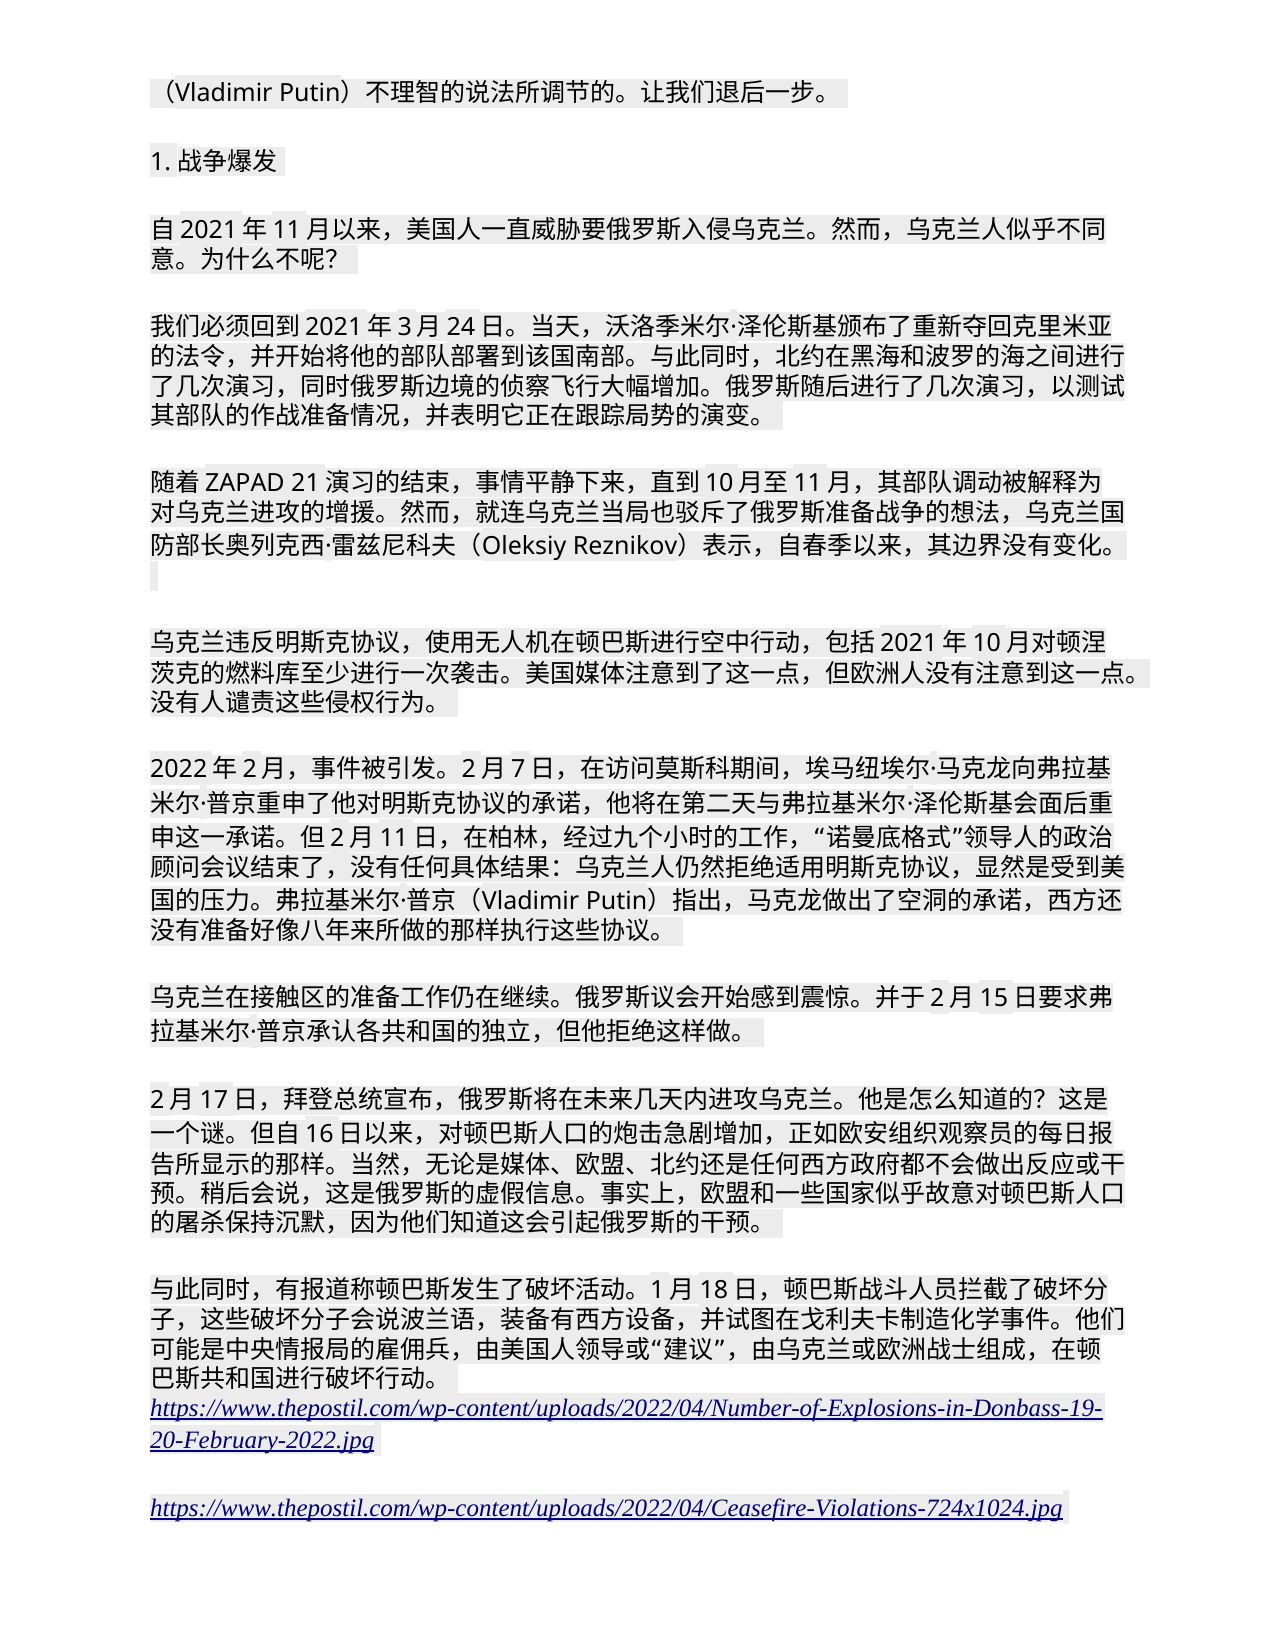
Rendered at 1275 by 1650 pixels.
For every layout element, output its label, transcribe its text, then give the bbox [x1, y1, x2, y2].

text https://www.thepostil.com/the-military-situation-in-the-ukraine/ 乌克兰的军事局势 四月 1， 2022 雅克·鲍德 第一部分：战争之路 多年来，从马里到阿富汗，我一直为和平而努力，并为此冒着生命危险。因此，这不是一个为战争辩护的问题，而是一个理解是什么导致我们走向战争的问题。我注意到，那些轮流在电视上的“专家”根据可疑的信息分析情况，这些信息通常是作为事实建立的假设-然后我们不再设法理解正在发生的事情。这就是恐慌的产生方式。 问题不在于知道谁在这场冲突中是对的，而在于质疑我们的领导人做出决定的方式。 让我们试着来看看冲突的根源。它始于那些在过去八年中一直在谈论顿巴斯的“分离主义者”或“独立主义者”的人。事实并非如此。顿涅茨克和卢甘斯克两个自称共和国于2014年5月举行的公投，并不像一些肆无忌惮的记者所声称的那样是“独立”公投（независимость），而是“自决”或“自治”（самостоятельность）的公投。“亲俄”这个限定词表明俄罗斯是冲突的一方，但事实并非如此，“讲俄语的人”这个词会更诚实。此外，这些公投是在违背弗拉基米尔·普京的建议的情况下进行的。 事实上，这些共和国并不寻求脱离乌克兰，而是寻求自治地位，保证他们使用俄语作为官方语言。新政府因推翻亚努科维奇总统而做出的第一项立法行动是2014年2月23日废除了2012年基瓦洛夫-科列斯尼琴科法，该法将俄语作为官方语言。这有点像政变分子决定法语和意大利语不再是瑞士的官方语言。 这一决定在讲俄语的人口中引起了一场风暴。结果是从2014年2月开始对俄语地区（敖德萨，第聂伯罗彼得罗夫斯克，哈尔科夫，卢甘斯克和顿涅茨克）进行了激烈的镇压，并导致局势军事化和一些大屠杀（最着名的敖德萨和马里奥波尔）。2014年夏末，只剩下自称的顿涅茨克共和国和卢甘斯克共和国。 在这个阶段，乌克兰总参谋部过于僵化，并且全神贯注于对作战艺术的教条主义态度，在没有设法获胜的情况下制服了敌人。对2014-2016年顿巴斯战斗过程的检查表明，乌克兰总参谋部系统地和机械地应用了相同的操作计划。然而，自治主义者发动的战争与我们在萨赫勒地区观察到的非常相似：使用轻型手段进行的高度机动性行动。通过更灵活和更少的教条主义方法，叛乱分子能够利用乌克兰军队的惯性反复“困住”他们。 2014年，当我在北约时，我负责打击小武器扩散的斗争，我们试图发现俄罗斯向叛乱分子运送的武器，看看莫斯科是否参与其中。我们当时收到的信息几乎完全来自波兰情报部门，与来自欧安组织的信息“不符”——尽管有相当粗略的指控，但没有从俄罗斯运送武器和军事装备。 由于讲俄语的乌克兰部队叛逃到叛军方面，叛乱分子武装起来。随着乌克兰的失败继续，坦克，大炮和防空营扩大了自治主义者的队伍。这就是促使乌克兰人致力于明斯克协议的原因。 但就在签署明斯克1号协议后，乌克兰总统彼得罗·波罗申科（Petro Poroshenko）对顿巴斯发动了大规模的反恐行动（ATO/Антитерористична операція）。在北约军官的建议不足的情况下，乌克兰人在捷巴尔采沃遭受了惨败，迫使他们参与明斯克2协议。 这里必须回顾一下，明斯克1号（2014年9月）和明斯克2号（2015年2月）协议没有规定共和国的分离或独立，而是规定它们在乌克兰框架内的自治。那些读过这些协定的人（实际上已经读过这些协定的人非常、非常、非常少）会注意到，所有信件中都写着，各共和国的地位将由基辅与各共和国代表谈判，以便内部解决乌克兰问题。 这就是为什么自2014年以来，俄罗斯一直系统地要求实施这些条约，同时拒绝成为谈判的一方，因为这是乌克兰的内部事务。另一方面，以法国为首的西方系统地试图用“诺曼底模式”取代明斯克协议，让俄罗斯人和乌克兰人面对面。但是，让我们记住，在2022年2月23日至24日之前，顿巴斯从未有过任何俄罗斯军队。此外，欧安组织观察员从未观察到俄罗斯部队在顿巴斯行动的丝毫痕迹。例如，《华盛顿邮报》2021年12月3日发布的美国情报地图没有显示顿巴斯的俄罗斯军队。 2015年10月，乌克兰安全局局长瓦西里·赫里察克（Vasyl Hrytsak）承认，在顿巴斯只观察到56名俄罗斯战士。这与1990年代周末去波斯尼亚战斗的瑞士人或今天去乌克兰战斗的法国人完全相当。 乌克兰军队当时处于可悲的状态。2018年10月，经过四年的战争，乌克兰首席军事检察官阿纳托利·马蒂奥斯（Anatoly Matios）表示，乌克兰在顿巴斯失去了2，700名男子：891人死于疾病，318人死于交通事故，177人死于其他事故，175人死于中毒（酒精，毒品），172人死于粗心大意地处理武器，101人死于违反安全规定，228人死于谋杀，615人死于自杀。 事实上，军队因干部腐败而受到破坏，不再得到民众的支持。根据英国内政部的一份报告，在2014年3月/4月召回预备役人员时，70%的人没有参加第一次会议，80%的人没有参加第二次会议，90%的人参加了第三次会议，95%的人参加了第四次会议。在2017年10月/11月，70%的应征入伍者没有参加“2017年秋季”召回活动。这还不包括自杀和逃兵（通常归咎于自治主义者），这些事件在ATO地区高达30%的劳动力中。年轻的乌克兰人拒绝去顿巴斯战斗，而是更喜欢移民，这也至少部分解释了该国的人口赤字。 乌克兰国防部随后转向北约，以帮助其武装部队更具“吸引力”。我已经在联合国框架内开展了类似的项目，北约要求我参加一项恢复乌克兰武装部队形象的计划。但这是一个长期的过程，乌克兰人希望迅速采取行动。 因此，为了弥补士兵的不足，乌克兰政府诉诸准军事民兵。他们基本上由外国雇佣军组成，通常是极右翼武装分子。据路透社报道，到2020年，他们占乌克兰军队的40%左右，人数约为102，000人。他们由美国、英国、加拿大和法国武装、资助和训练。有超过19个国籍 - 包括瑞士人。 因此，西方国家显然建立并支持乌克兰极右翼民兵。2021年10月，《耶路撒冷邮报》通过谴责Centuria项目敲响了警钟。自2014年以来，这些民兵在西方的支持下一直在顿巴斯活动。即使人们可以争论“纳粹”这个词，事实仍然是这些民兵是暴力的，传达了一种令人作呕的意识形态，并且是恶毒的反犹太主义者。他们的反犹太主义与其说是政治，不如说是文化上的，这就是为什么“纳粹”这个词并不合适。他们对犹太人的仇恨源于1920年代和1930年代乌克兰的大饥荒，这是由于斯大林没收庄稼以资助红军的现代化。这场种族灭绝——在乌克兰被称为大饥荒——是由内务人民委员部（克格勃的前身）犯下的，其上层领导层主要由犹太人组成。这就是为什么今天，正如《耶路撒冷邮报》所指出的那样，乌克兰极端分子要求以色列为共产主义罪行道歉。这与弗拉基米尔·普京（Vladimir Putin）的“改写历史”相去甚远。 这些民兵起源于2014年推动欧洲独立广场革命的极右翼团体，由狂热和残暴的个人组成。其中最着名的是亚速军团，其标志让人想起党卫军第2帝国装甲师，该师因1943年在法国进行1944年格拉内河畔奥拉杜尔大屠杀之前，在乌克兰受到尊敬。 亚速军团的着名人物之一是对手罗曼·普罗塔舍维奇（Roman Protassevitch），他在瑞安航空（RyanAir）航班FR4978事件后于2021年被白俄罗斯当局逮捕。2021年5月23日，一架米格-29故意劫持一架客机——据说是在普京的批准下——被提及为逮捕普罗塔塞维奇的一个原因，尽管当时获得的信息根本没有证实这种情况。 但是，有必要表明卢卡申科总统是暴徒，普罗塔舍维奇是热爱民主的“记者”。然而，一家美国非政府组织在2020年进行的一项相当具有启发性的调查强调了普罗塔舍维奇的极右翼激进活动。西方的阴谋运动随之开始，肆无忌惮的媒体对他的传记进行了“粉饰”。最后，在2022年1月，国际民航组织的报告发布，并显示尽管存在一些程序错误，但白俄罗斯的行为符合现行规则，米格-29在瑞安航空飞行员决定降落在明斯克后15分钟起飞。所以没有白俄罗斯的阴谋，更没有普京。啊！。。。另一个细节是：普罗塔舍维奇被白俄罗斯警察残忍地折磨，现在他自由了。那些想与他通信的人，可以去他的Twitter帐户。 将乌克兰准军事部队描述为“纳粹分子”或“新纳粹分子”，被认为是俄罗斯的宣传。也许。但《以色列时报》(Times of Israel)、西蒙·维森塔尔中心(Simon Wiesenthal Center)或西点学院反恐中心(West Point Academy’s Center for Counterterrorism)并不这么认为。但这仍然值得商榷，因为在2014年，《新闻周刊》杂志似乎更多地将他们与......伊斯兰国联系起来。随你选吧! 因此，西方支持并继续武装民兵，这些民兵自2014年以来一直对平民犯下许多罪行：强奸，酷刑和大屠杀。但是，尽管瑞士政府非常迅速地对俄罗斯实施制裁，但它没有对乌克兰采取任何措施，乌克兰自2014年以来一直在屠杀自己的人口。事實上，那些在乌克兰捍卫人权的人长期以来一直谴责这些团体的行为，但却沒有得到我們政府的支持。因为，实际上，我们不是在试图帮助乌克兰，而是在与俄罗斯作战。 这些准军事部队并入国民警卫队，根本没有像一些人声称的那样伴随着“去纳粹化”。在众多例子中，亚速军团的徽章很有启发性： https://www.thepostil.com/wp-content/uploads/2022/04/Ukraine-Neo-Nazis-1024x478.jpg 在2022年，非常具有示意性地，与俄罗斯攻势作斗争的乌克兰武装部队被组织为： 陆军，隶属于国防部。它被组织成3个军团，由机动编队（坦克，重型火炮，导弹等）组成。 国民警卫队，依靠内政部，分为5个领土司令部。 因此，国民警卫队是一支领土防御部队，不属于乌克兰军队。它包括准军事民兵，称为“志愿营”（добровольчі батальйоні），也被称为“报复营”，由步兵组成。他们主要接受城市作战训练，现在保卫哈尔科夫，马里乌波尔，敖德萨，基辅等城市。 第二部分：战争 作为瑞士战略情报部门的华沙条约组织部队前负责人，我悲伤地——但并不感到惊讶——地注意到，我们的军种不再能够理解乌克兰的军事局势。那些自称“专家”的人在我们的屏幕上游行，不知疲倦地传达相同的信息，这些信息是由俄罗斯和弗拉基米尔·普京（Vladimir Putin）不理智的说法所调节的。让我们退后一步。 1. 战争爆发 自2021年11月以来，美国人一直威胁要俄罗斯入侵乌克兰。然而，乌克兰人似乎不同意。为什么不呢？ 我们必须回到2021年3月24日。当天，沃洛季米尔·泽伦斯基颁布了重新夺回克里米亚的法令，并开始将他的部队部署到该国南部。与此同时，北约在黑海和波罗的海之间进行了几次演习，同时俄罗斯边境的侦察飞行大幅增加。俄罗斯随后进行了几次演习，以测试其部队的作战准备情况，并表明它正在跟踪局势的演变。 随着ZAPAD 21演习的结束，事情平静下来，直到10月至11月，其部队调动被解释为对乌克兰进攻的增援。然而，就连乌克兰当局也驳斥了俄罗斯准备战争的想法，乌克兰国防部长奥列克西·雷兹尼科夫（Oleksiy Reznikov）表示，自春季以来，其边界没有变化。 乌克兰违反明斯克协议，使用无人机在顿巴斯进行空中行动，包括2021年10月对顿涅茨克的燃料库至少进行一次袭击。美国媒体注意到了这一点，但欧洲人没有注意到这一点。没有人谴责这些侵权行为。 2022年2月，事件被引发。2月7日，在访问莫斯科期间，埃马纽埃尔·马克龙向弗拉基米尔·普京重申了他对明斯克协议的承诺，他将在第二天与弗拉基米尔·泽伦斯基会面后重申这一承诺。但2月11日，在柏林，经过九个小时的工作，“诺曼底格式”领导人的政治顾问会议结束了，没有任何具体结果：乌克兰人仍然拒绝适用明斯克协议，显然是受到美国的压力。弗拉基米尔·普京（Vladimir Putin）指出，马克龙做出了空洞的承诺，西方还没有准备好像八年来所做的那样执行这些协议。 乌克兰在接触区的准备工作仍在继续。俄罗斯议会开始感到震惊。并于2月15日要求弗拉基米尔·普京承认各共和国的独立，但他拒绝这样做。 2月17日，拜登总统宣布，俄罗斯将在未来几天内进攻乌克兰。他是怎么知道的？这是一个谜。但自16日以来，对顿巴斯人口的炮击急剧增加，正如欧安组织观察员的每日报告所显示的那样。当然，无论是媒体、欧盟、北约还是任何西方政府都不会做出反应或干预。稍后会说，这是俄罗斯的虚假信息。事实上，欧盟和一些国家似乎故意对顿巴斯人口的屠杀保持沉默，因为他们知道这会引起俄罗斯的干预。 与此同时，有报道称顿巴斯发生了破坏活动。1月18日，顿巴斯战斗人员拦截了破坏分子，这些破坏分子会说波兰语，装备有西方设备，并试图在戈利夫卡制造化学事件。他们可能是中央情报局的雇佣兵，由美国人领导或“建议”，由乌克兰或欧洲战士组成，在顿巴斯共和国进行破坏行动。 https://www.thepostil.com/wp-content/uploads/2022/04/Number-of-Explosions-in-Donbass-19-20-February-2022.jpg https://www.thepostil.com/wp-content/uploads/2022/04/Ceasefire-Violations-724x1024.jpg 事实上，早在2月16日，乔-拜登就知道乌克兰人已经开始炮击顿巴斯的平民，这让弗拉基米尔-普京面临一个艰难的选择：是在军事上帮助顿巴斯，制造一个国际问题，还是袖手旁观，看着顿巴斯讲俄语的人民被压垮。 如果他决定干预，普京可以援引“保护责任”（R2P）的国际义务。但他知道，无论其性质或规模如何，干预都将引发一场制裁风暴。因此，无论俄罗斯的干预仅限于顿巴斯，还是进一步向西方施加压力，以争取乌克兰的地位，要付出的代价都是一样的。这是他在2月21日的演讲中所解释的。 当天，他同意了杜马的要求，承认了顿巴斯两个共和国的独立，同时与它们签署了友好和援助条约。 乌克兰对顿巴斯居民的炮击仍在继续，2月23日，两个共和国要求俄罗斯提供军事援助。2月24日，弗拉基米尔·普京援引《联合国宪章》第51条规定在防御联盟框架内进行军事互助。 为了使俄罗斯的干预在公众眼中完全非法，我们故意隐瞒了战争实际上始于2月16日的事实。乌克兰军队早在2021年就准备袭击顿巴斯，一些俄罗斯和欧洲情报部门很清楚。法学家将作出判断。 弗拉基米尔·普京（Vladimir Putin）在2月24日的讲话中阐述了其行动的两个目标：“去军事化”和“去纳粹化”乌克兰。因此，这不是接管乌克兰的问题，甚至不是占领乌克兰的问题，甚至不是占领乌克兰的问题。当然不是摧毁它。 从那时起，我们对行动过程的可见性是有限的：俄罗斯人拥有出色的行动安全性（OPSEC），其计划的细节尚不清楚。但很快，行动过程使我们能够了解战略目标是如何在行动层面上转化的。 非军事化： 对乌克兰航空、防空系统和侦察资产的地面破坏; 使指挥和情报结构（C3I）以及领土深处的主要后勤路线失效; 包围了在该国东南部集结的乌克兰军队。 去纳粹化： 摧毁或消灭在敖德萨、哈尔科夫和马里乌波尔等城市以及该领土各种设施中活动的志愿营。 2. 非军事化 俄罗斯的攻势是以一种非常“经典”的方式进行的。最初——就像以色列人在1967年所做的那样——在最初的几个小时里，空军在地面上被摧毁。然后，我们目睹了根据“流水”原则沿着几条轴线同时前进：在抵抗力薄弱的地方前进，并将城市（对部队的要求非常高）留到以后。在北部，切尔诺贝利核电站立即被占领，以防止破坏行为。当然，乌克兰和俄罗斯士兵一起守卫工厂的图像没有显示出来。 俄罗斯试图接管首都基辅以消灭泽伦斯基的想法通常来自西方 - 这就是他们在阿富汗，伊拉克，利比亚所做的，以及他们想在伊斯兰国的帮助下在叙利亚做的事情。但弗拉基米尔·普京从未打算开枪或推翻泽伦斯基。相反，俄罗斯试图通过推动他进行谈判，绕过基辅来保持他的权力。到目前为止，他一直拒绝执行《明斯克协议》。但现在俄罗斯人希望获得乌克兰的中立。 许多西方评论员对俄罗斯人在进行军事行动时继续寻求谈判解决方案感到惊讶。原因在于苏联时代以来的俄罗斯战略眼光。对西方来说，战争始于政治的终结。然而，俄罗斯的做法遵循了克劳塞维茨式的灵感：战争是政治的连续性，即使在战斗中，人们也可以从一个政治流畅地移动到另一个。这允许一个人对对手施加压力并推动他进行谈判。 从作战的角度来看，俄罗斯的攻势就是一个例子：在六天内，俄罗斯人占领了与英国一样大的领土，其前进速度超过了国防军在1940年取得的成就。 乌克兰军队的大部分部署在该国南部，为针对顿巴斯的重大行动做准备。这就是为什么俄罗斯军队能够从三月初开始在斯拉夫扬斯克，克拉马托尔斯克和北顿涅茨克之间的“大锅”中包围它，从东部通过哈尔科夫，从克里米亚通过南部推进另一个。来自顿涅茨克（DPR）和卢甘斯克（LPR）共和国的部队正在通过来自东方的推动来补充俄罗斯军队。 现阶段，俄军正在慢慢收紧绞索，但已不再承受时间压力。他们的非军事化目标几乎已经实现，剩余的乌克兰部队不再拥有作战和战略指挥结构。 我们的“专家”将物流不善归因于“放缓”只是实现其目标的结果。俄罗斯似乎不想占领整个乌克兰领土。事实上，俄罗斯似乎正试图将其推进限制在该国的语言边界。 我们的媒体谈到对平民人口的不分青红皂白的轰炸，特别是在哈尔科夫，但丁的图像循环播放。然而，居住在那里的拉丁美洲人贡萨洛·里拉（Gonzalo Lira）在3月10日和3月11日向我们展示了一座平静的城市。的确，这是一个大城市，我们看不到一切 - 但这似乎表明，我们并不是在屏幕上持续为我们服务的全面战争中。 至于顿巴斯共和国，他们已经“解放”了自己的领土，并在马里乌波尔市作战。 3. 去纳粹化 在哈尔科夫、马里乌波尔和敖德萨等城市，防御由准军事民兵提供。他们知道，“去纳粹化”的目标主要是针对他们的。 对于城市化地区的攻击者来说，平民是一个问题。这就是为什么俄罗斯正在寻求建立人道主义走廊，以清空平民城市，只留下民兵，以便更容易地与他们作战。 相反，这些民兵试图将平民留在城市中，以劝阻俄罗斯军队不要在那里作战。这就是为什么他们不愿意实施这些走廊，并尽一切努力确保俄罗斯的努力不成功 - 他们可以利用平民人口作为“人体盾牌”。显示平民试图离开马里乌波尔并被亚速军团战士殴打的视频当然在这里受到仔细审查。 在Facebook上，亚速集团被认为与伊斯兰国属于同一类别，并受到该平台“对危险个人和组织的政策”的约束。因此，禁止美化它，并且系统地禁止对它有利的“帖子”。但在2月24日，Facebook改变了政策，允许发布有利于民兵的帖子。本着同样的精神，今年3月，在前东方国家授权的纲领呼吁谋杀俄罗斯士兵和领导人。正如我们将看到的，激励我们领导人的价值观到此为止。 我们的媒体宣传民众抵抗的浪漫形象。正是这一形象导致欧洲联盟资助向平民分发武器。这是一种犯罪行为。作为联合国维持和平理论的负责人，我致力于保护平民的问题。我们发现，针对平民的暴力发生在非常具体的背景下。特别是当武器丰富且没有指挥结构时。 这些指挥结构是军队的本质：它们的功能是将武力的使用引向目标。通过像目前这样随意地武装公民，欧盟正在将他们变成战斗人员，从而使他们成为潜在的目标。此外，没有指挥，没有行动目标，分发武器不可避免地导致清算，土匪行为和更致命的行动。战争变成了情感问题。武力变成了暴力。这就是2011年8月11日至13日在塔瓦尔加（利比亚）发生的事情，当时有3万名非洲黑人被法国（非法）用武器空降进行屠杀。顺便说一句，英国皇家战略研究所（RUSI）没有看到这些武器交付的任何附加价值。 此外，向一个处于战争中的国家运送武器，就有可能被视为交战方。俄罗斯于2022年3月13日对尼古拉耶夫空军基地发动袭击，此前俄罗斯警告称，武器运输将被视为敌对目标。 欧盟正在重复第三帝国在柏林战役最后几个小时的灾难性经历。战争必须留给军方，当一方输了，就必须承认。如果要有抵抗，它必须是有领导和有组织的。但我们正在做的恰恰相反—— 我们正在推动公民去战斗，与此同时，Facebook授权呼吁谋杀俄罗斯士兵和领导人。对于激励我们的价值观来说，这么多。 一些情报机构认为，这一不负责任的决定是利用乌克兰人口作为打击弗拉基米尔·普京（Vladimir Putin）的俄罗斯的炮灰的一种方式。这种杀人的决定本应留给乌苏拉·冯·德·莱恩祖父的同事们。与其火上浇油，不如进行谈判，从而为平民人口获得保障。与他人的鲜血作斗争是很容易的。 4. 马里乌波尔的妇产医院 重要的是要事先了解，保卫马里奥波尔的不是乌克兰军队，而是由外国雇佣兵组成的亚速民兵。 在2022年3月7日的情况摘要中，俄罗斯驻纽约联合国特派团表示，“居民报告说，乌克兰武装部队驱逐了马里乌波尔市1号分娩医院的工作人员，并在该设施内设立了一个射击哨所。 3月8日，俄罗斯独立媒体 Lenta.ru 刊登了马里奥乌波尔平民的证词，他们告诉妇产医院被亚速军团的民兵接管，他们用武器威胁平民居住者，赶走了他们。他们证实了俄罗斯大使几个小时前的声明。 马里乌波尔的医院占据主导地位，非常适合安装反坦克武器和进行观察。3月9日，俄罗斯军队袭击了该建筑物。据美国有线电视新闻网（CNN）报道，有17人受伤，但图像没有显示建筑物内有任何伤亡，也没有证据表明这些受害者与此次袭击有关。有关于儿童的谈论，但实际上，什么都没有。这可能是真的，但也可能不是真的。这并不妨碍欧盟领导人将此视为战争罪。这使得泽伦斯基能够呼吁在乌克兰上空设立禁飞区。 实际上，我们并不确切知道发生了什么。但事件的顺序往往证实，俄罗斯军队袭击了亚速军团的一个阵地，而产科病房当时没有平民。 问题在于，国际社会鼓励保卫城市的准军事民兵不尊重战争习俗。乌克兰人似乎重演了1990年科威特城妇产医院的情景，该医院完全由希尔和诺尔顿公司以1070万美元的价格上演，以说服联合国安理会干预伊拉克的沙漠盾牌/风暴行动。 八年来，西方政界人士接受了顿巴斯的平民袭击，但没有对乌克兰政府采取任何制裁措施。我们早已进入一种局面:西方政客们同意牺牲国际法来达到削弱俄罗斯的目标。 第三部分：结论 作为一名前情报专业人员，令我印象深刻的第一件事是，过去一年中，西方情报部门完全没有代表这种情况。在瑞士，这些服务因没有提供正确的情况而受到批评。事实上，似乎在整个西方世界，情报部门都被政客们压得喘不过气来。问题在于，是政客们在做决定——如果决策者不听，世界上最好的情报机构是无用的。这就是这场危机期间发生的事情。 话虽如此，虽然一些情报部门对局势有非常准确和理性的了解，但其他情报部门显然与我们的媒体所宣传的情况相同。在这场危机中，“新欧洲”国家的服务发挥了重要作用。问题在于，根据经验，我发现他们在分析层面上非常糟糕—— 教条主义者，他们缺乏必要的知识和政治独立性来评估具有军事“质量”的情况。最好是把他们当作敌人，而不是朋友。 其次，似乎在一些欧洲国家，政客们为了在意识形态上应对局势，故意忽视了他们的服务。这就是为什么这场危机从一开始就是不合理的。应该指出的是，在这场危机期间向公众提交的所有文件都是由政治家根据商业来源提交的。 一些西方政客显然希望发生冲突。在美国，安东尼·布林肯（Anthony Blinken）向安理会提出的袭击场景只是为他工作的老虎队想象力的产物——他所做的正是唐纳德·拉姆斯菲尔德（Donald Rumsfeld）在2002年所做的那样，后者因此“绕过”了中央情报局和其他情报部门，这些情报部门对伊拉克化学武器不那么自信。 我们今天目睹的戏剧性发展有我们知道但拒绝看到的原因： 在战略层面上，北约的扩张（我们在这里没有处理）; 在政治层面上，西方拒绝执行《明斯克协定》; 在行动上，过去几年对顿巴斯平民的持续和反复袭击以及2022年2月下旬的急剧增加。 换言之，我们自然可以对俄罗斯的袭击表示遗憾和谴责。但我们（即：美国、法国和欧盟处于领先地位）为冲突的爆发创造了条件。我们对乌克兰人民和200万难民表示同情。这很好。但是，如果我们对来自顿巴斯乌克兰人口的相同数量的难民有一点同情心，他们被自己的政府屠杀，并在俄罗斯寻求庇护八年，那么这一切都不会发生。 2018-2021年，每个领土上敌对行动造成的平民伤亡 在领土控制中 - 由自我声称的“共和国”领导 在政府控制的领土上 在“无人区” 总 与上一年相比下降，百分比 2018 128 27 7 162 41.9 2019 85 18 2 105 35.2 2020 61 9 0 70 33.3 2021 36 8 0 44 37.1 总 310 62 9 381 百分比 81.4 16.3 2.3 100.0 正如我们所看到的，顿巴斯80%以上的受害者是乌克兰军队炮击的结果。多年来，西方对基辅政府屠杀讲俄语的乌克兰人保持沉默，从未试图对基辅施加压力。正是这种沉默迫使俄方采取行动。[资料来源：“与冲突有关的平民伤亡”，联合国乌克兰人权监测团。 “种族灭绝”一词是否适用于顿巴斯人民所遭受的虐待是一个悬而未决的问题。该术语通常保留给规模较大的案件（大屠杀等）。但《灭绝种族罪公约》给出的定义可能足够宽泛，可以适用于本案。法律学者会理解这一点。 显然，这场冲突使我们陷入了歇斯底里。制裁似乎已成为我们外交政策的首选工具。如果我们坚持要求乌克兰遵守我们谈判和核可的《明斯克协定》，这一切都不会发生。弗拉基米尔·普京的谴责也是我们的谴责。事后抱怨是没有意义的——我们应该早点行动。然而，无论是埃马纽埃尔·马克龙（作为担保人和联合国安理会成员），还是奥拉夫·肖尔茨和沃洛季米尔·泽伦斯基都没有遵守他们的承诺。最后，真正的失败是那些没有发言权的人。 欧盟无法促进明斯克协议的实施，相反，当乌克兰轰炸顿巴斯的本国人口时，它没有做出反应。如果它这样做了，弗拉基米尔·普京就不需要做出反应。在外交阶段缺席的情况下，欧盟通过加剧冲突而脱颖而出。2月27日，乌克兰政府同意与俄罗斯进行谈判。但几个小时后，欧盟投票通过了一项4.5亿欧元的预算，向乌克兰供应武器，这火上浇油。从那时起，乌克兰人觉得他们不需要达成协议。亚速民兵在马里乌波尔的抵抗甚至导致武器增加了5亿欧元。 在乌克兰，在西方国家的祝福下，那些赞成谈判的人已经被淘汰。乌克兰谈判代表之一丹尼斯·基列耶夫（Denis Kireyev）就是这种情况，他于3月5日被乌克兰特勤局（SBU）暗杀，因为他对俄罗斯过于有利，被认为是叛徒。同样的命运也降临在德米特里·德米扬年科（Dmitry Demyanenko）身上，他是SBU基辅及其地区总局的前副局长，他于3月10日被暗杀，因为他太赞成与俄罗斯达成协议 - 他被Mirotvorets（“和平缔造者”）民兵枪杀。该民兵与Mirotvorets网站有联系，该网站列出了“乌克兰的敌人”及其个人数据，地址和电话号码，以便他们可以受到骚扰甚至消除;这种做法在许多国家是应该受到惩罚的，但在乌克兰却不是。联合国和一些欧洲国家要求关闭这个网站， 但遭到了拉达的拒绝。 最终，代价会很高，但弗拉基米尔·普京很可能会实现他为自己设定的目标。他与北京的关系已经巩固。中国正在成为冲突的调解人，而瑞士正在加入俄罗斯的敌人名单。美国人不得不向委内瑞拉和伊朗索要石油，以摆脱他们让自己陷入的能源僵局——胡安·瓜伊多（Juan Guaido）将永远离开舞台，而美国不得不可怜地撤回对敌人实施的制裁。 那些试图使俄罗斯经济崩溃并使俄罗斯人民遭受痛苦，甚至呼吁暗杀普京的西方部长们表明（即使他们已经部分扭转了他们的言论形式，但不是实质！）我们的领导人并不比我们讨厌的人更好 - 因为制裁残疾人奥运会上的俄罗斯运动员或俄罗斯艺术家与打击普京无关。 因此，我们承认俄罗斯是一个民主国家，因为我们认为俄罗斯人民应对战争负责。如果情况并非如此，那么我们为什么要因为一个人的过错而惩罚整个人口呢？让我们记住，《日内瓦四公约》禁止集体惩罚。 从这场冲突中可以吸取的教训是我们对多变的几何人性的感觉。如果我们如此关心和平与乌克兰，我们为什么不鼓励乌克兰尊重它签署的和安全理事会成员批准的协议呢？ 衡量媒体诚信的标准是他们是否愿意在《慕尼黑宪章》的条款范围内开展工作。他们在Covid危机期间成功地传播了对中国人的仇恨，他们的两极分化信息对俄罗斯人产生了同样的影响。新闻业正变得越来越不专业和好战。 正如歌德所说：“光明越大，阴影越暗。对俄罗斯的制裁越是不相称的，我们无所作为的案件就越突出我们的种族主义和奴役。为什么八年以来，西方政客对顿巴斯平民遭受的袭击无动于衷? 因为最后，是什么让乌克兰的冲突比伊拉克、阿富汗或利比亚的战争更应该受到指责？我们对那些蓄意向国际社会撒谎以发动不公正、不公正和杀人战争的人采取了哪些制裁措施？在伊拉克战争之前，我们是否试图“让美国人民受苦”，因为他们对我们撒谎（因为他们是一个民主国家！）？我们是否对那些向也门冲突提供武器的国家、公司或政客采取了单一的制裁措施，也门被认为是“世界上最严重的人道主义灾难”？我们是否为了美国的利益制裁了在其领土上实施最卑鄙酷刑的欧洲联盟国家？ 问问题就是回答它...答案并不漂亮。 [150, 75, 1125, 1558]
